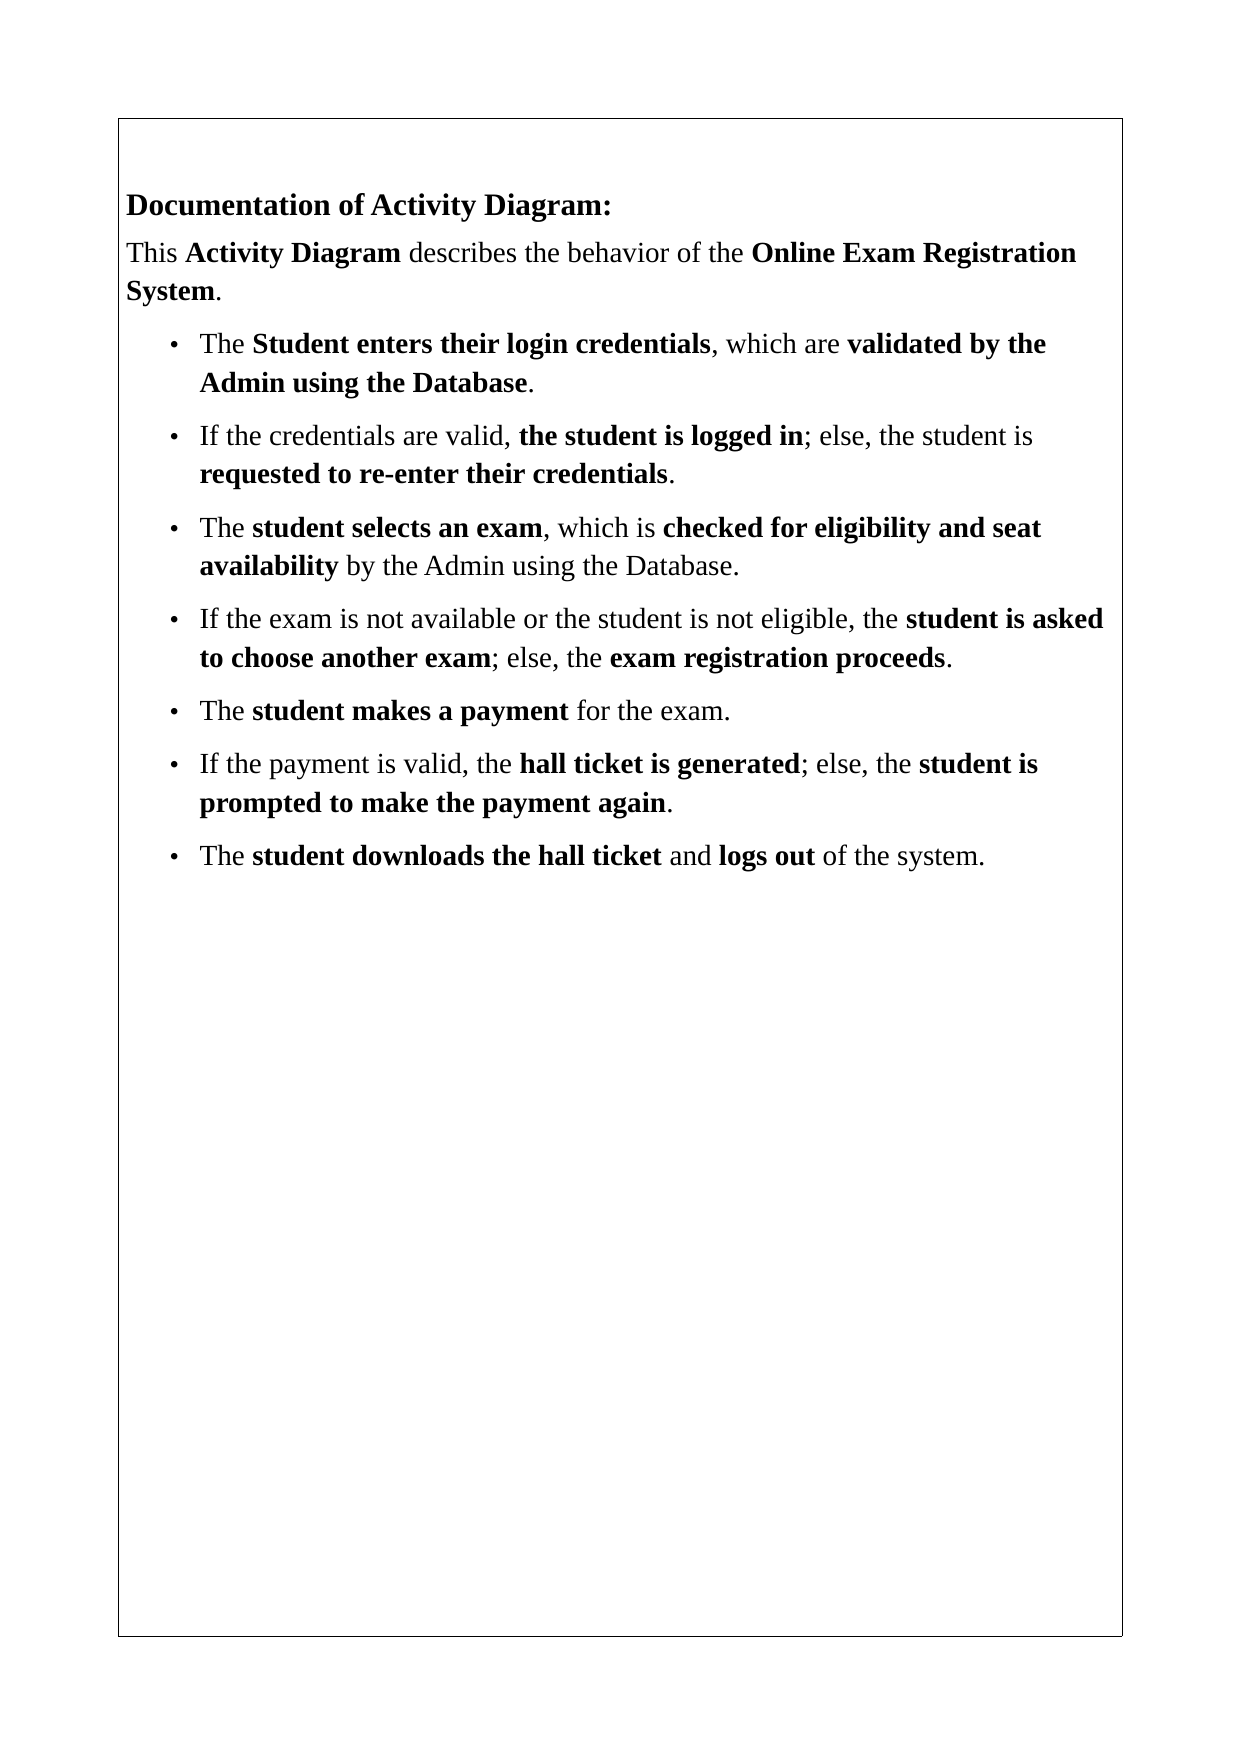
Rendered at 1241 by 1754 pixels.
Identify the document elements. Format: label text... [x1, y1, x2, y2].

list If the payment is valid, the hall ticket is generated; else, the student is prompted to make the payment again. [170, 746, 1114, 818]
list The Student enters their login credentials, which are validated by the Admin using the Database. [170, 326, 1114, 398]
list If the credentials are valid, the student is logged in; else, the student is requested to re-enter their credentials. [170, 418, 1114, 490]
list The student makes a payment for the exam. [170, 693, 1114, 727]
list If the exam is not available or the student is not eligible, the student is asked to choose another exam; else, the exam registration proceeds. [170, 601, 1114, 673]
list The student downloads the hall ticket and logs out of the system. [170, 838, 1114, 871]
list The student selects an exam, which is checked for eligibility and seat availability by the Admin using the Database. [170, 510, 1114, 582]
text This Activity Diagram describes the behavior of the Online Exam Registration System. [126, 235, 1114, 307]
subtitle Documentation of Activity Diagram: [126, 186, 1114, 222]
